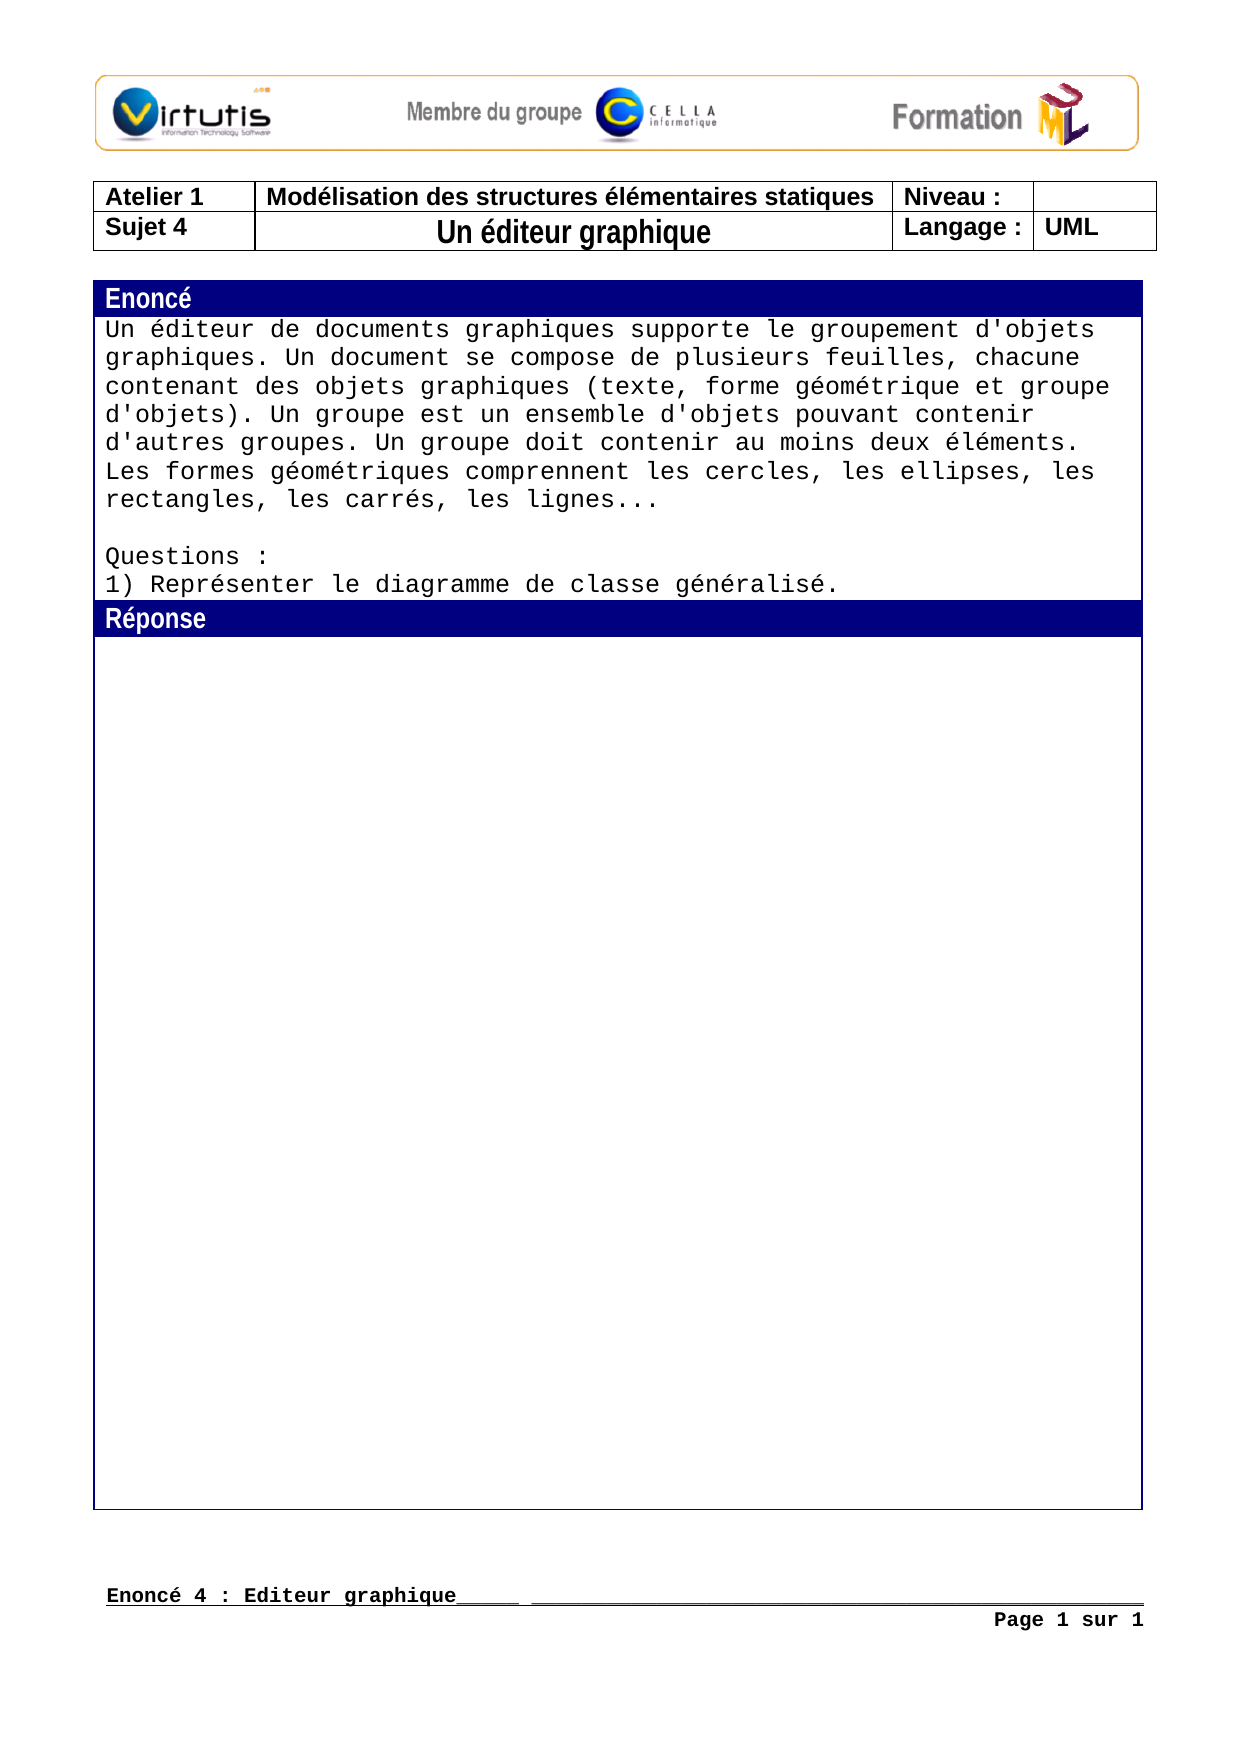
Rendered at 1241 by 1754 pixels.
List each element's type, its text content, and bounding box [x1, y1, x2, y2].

table_cell Réponse [95, 602, 1141, 635]
table_cell Langage : [893, 212, 1033, 250]
table_cell Un éditeur graphique [256, 212, 892, 250]
table_header Atelier 1 [94, 182, 254, 211]
table_cell [95, 637, 1141, 1509]
table_cell UML [1034, 212, 1156, 250]
table_header [1034, 182, 1156, 211]
table_cell Sujet 4 [94, 212, 254, 250]
table_cell Un éditeur de documents graphiques supporte le groupement d'objets graphiques. Un document se compose de plusieurs feuilles, chacune contenant des objets graphiques (texte, forme géométrique et groupe d'objets). Un groupe est un ensemble d'objets pouvant contenir d'autres groupes. Un groupe doit contenir au moins deux éléments. Les formes géométriques comprennent les cercles, les ellipses, les rectangles, les carrés, les lignes... Questions : 1) Représenter le diagramme de classe généralisé. [95, 317, 1141, 600]
table_header Niveau : [893, 182, 1033, 211]
table_header Modélisation des structures élémentaires statiques [256, 182, 892, 211]
table_header Enoncé [95, 282, 1141, 315]
